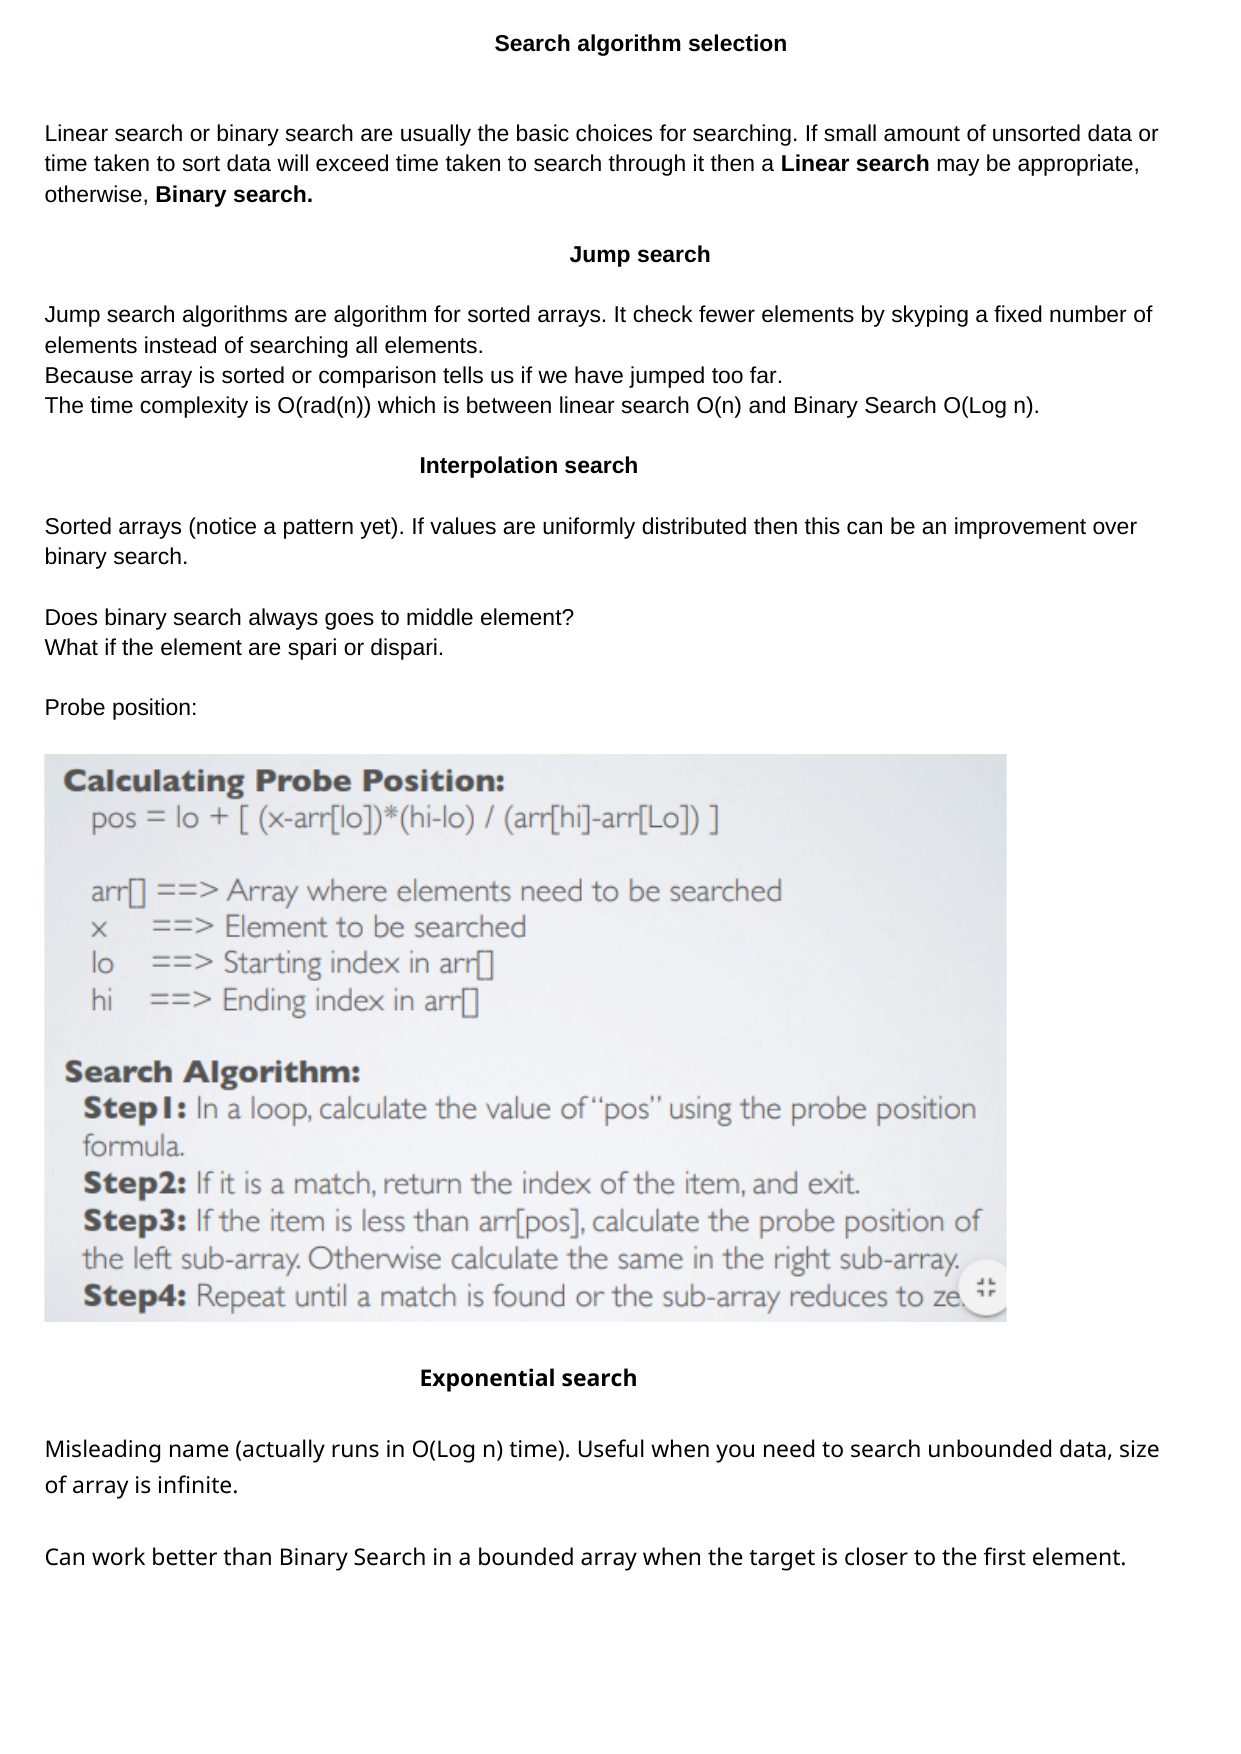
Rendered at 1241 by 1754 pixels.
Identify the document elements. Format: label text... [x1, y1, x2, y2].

text Search algorithm selection [44, 29, 1180, 56]
text Can work better than Binary Search in a bounded array when the target is closer to the first element. [44, 1541, 1180, 1572]
text Sorted arrays (notice a pattern yet). If values are uniformly distributed then this can be an improvement over binary search. [44, 513, 1180, 569]
text Does binary search always goes to middle element? [44, 603, 1180, 630]
text Jump search algorithms are algorithm for sorted arrays. It check fewer elements by skyping a fixed number of elements instead of searching all elements. [44, 301, 1180, 358]
text What if the element are spari or dispari. [44, 634, 1180, 660]
text Probe position: [44, 694, 1180, 720]
picture [44, 754, 1007, 1322]
text Exponential search [44, 1361, 1180, 1393]
text Because array is sorted or comparison tells us if we have jumped too far. [44, 362, 1180, 388]
text The time complexity is O(rad(n)) which is between linear search O(n) and Binary Search O(Log n). [44, 392, 1180, 418]
text Jump search [44, 241, 1180, 267]
text Misleading name (actually runs in O(Log n) time). Useful when you need to search unbounded data, size of array is infinite. [44, 1433, 1180, 1501]
text Interpolation search [44, 452, 1180, 479]
text Linear search or binary search are usually the basic choices for searching. If small amount of unsorted data or time taken to sort data will exceed time taken to search through it then a Linear search may be appropriate, otherwise, Binary search. [44, 120, 1180, 207]
